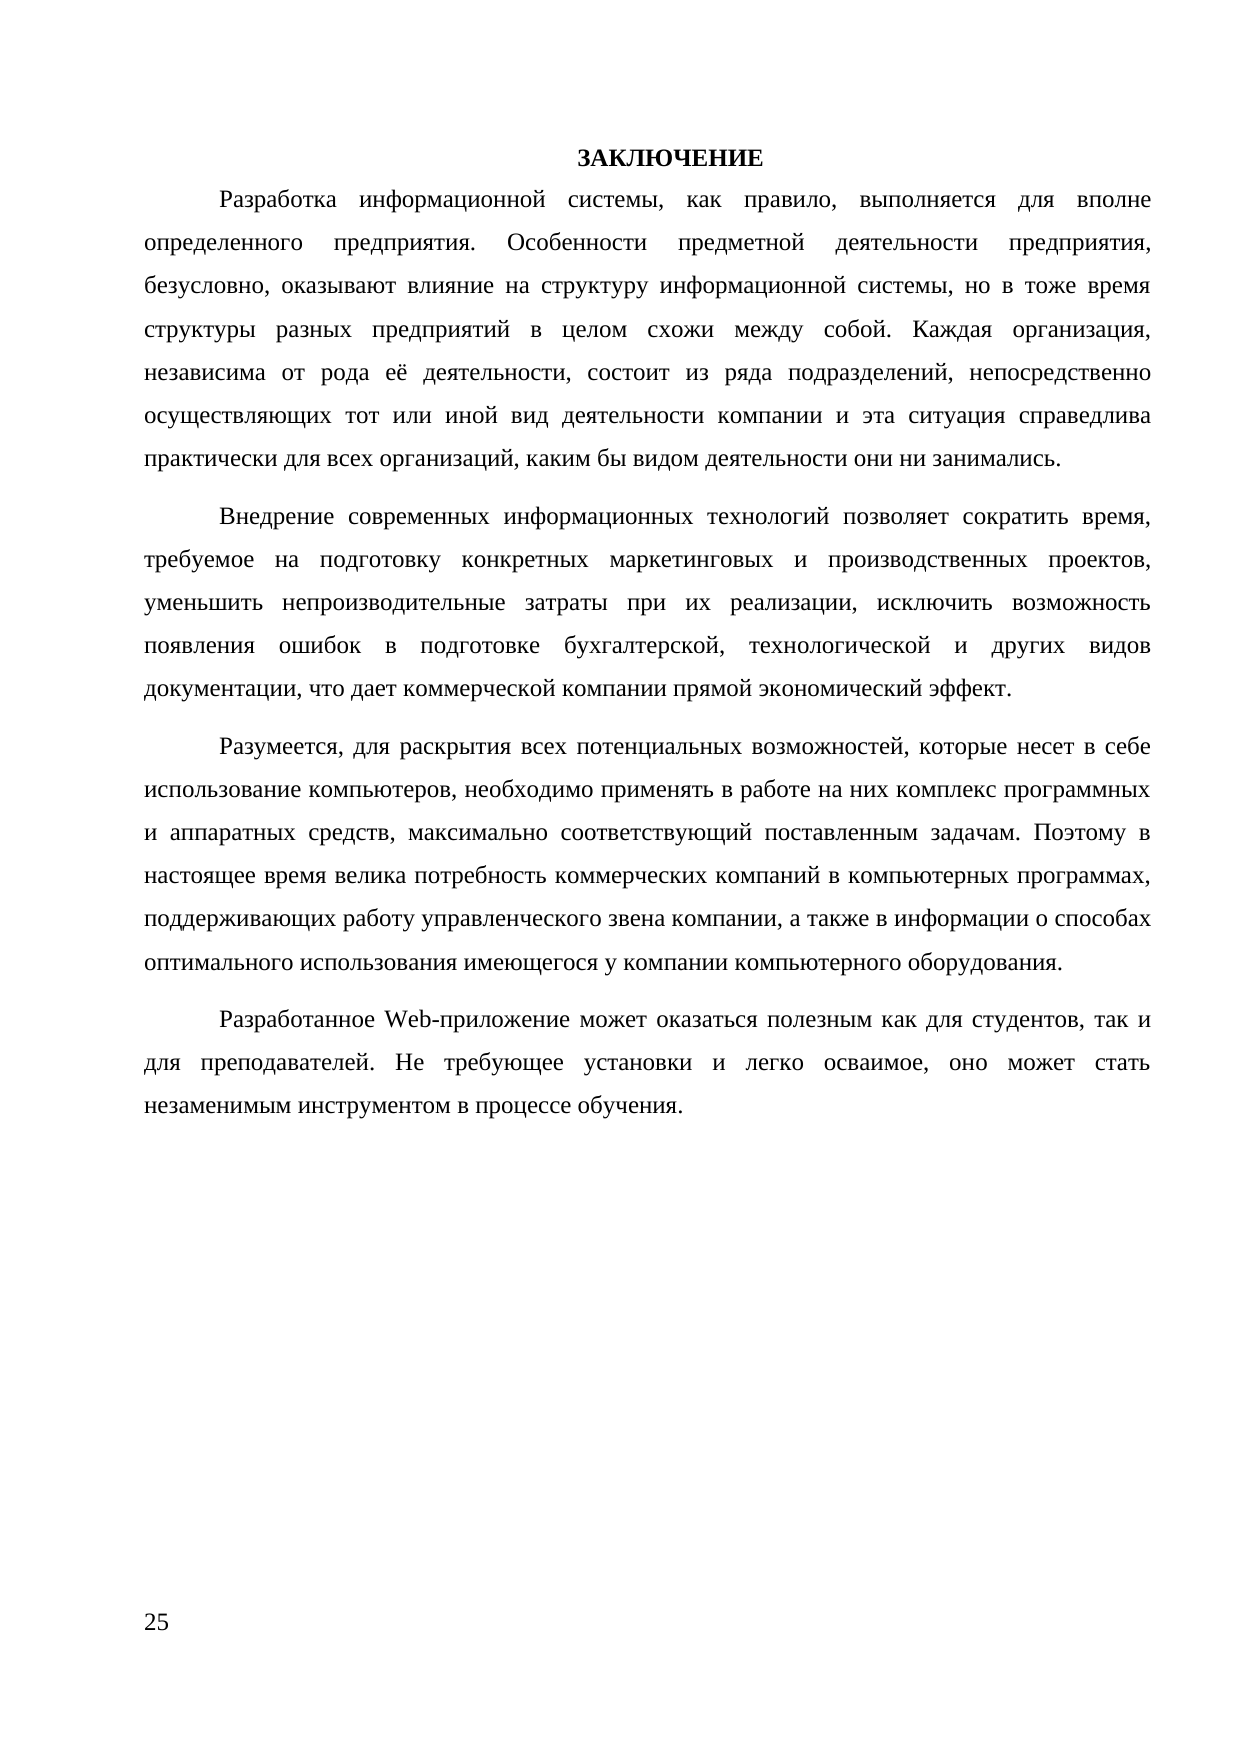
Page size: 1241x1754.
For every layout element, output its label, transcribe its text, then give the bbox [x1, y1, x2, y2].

text Разумеется, для раскрытия всех потенциальных возможностей, которые несет в себе использование компьютеров, необходимо применять в работе на них комплекс программных и аппаратных средств, максимально соответствующий поставленным задачам. Поэтому в настоящее время велика потребность коммерческих компаний в компьютерных программах, поддерживающих работу управленческого звена компании, а также в информации о способах оптимального использования имеющегося у компании компьютерного оборудования. [144, 731, 1152, 975]
subtitle ЗАКЛЮЧЕНИЕ [189, 143, 1152, 172]
text Внедрение современных информационных технологий позволяет сократить время, требуемое на подготовку конкретных маркетинговых и производственных проектов, уменьшить непроизводительные затраты при их реализации, исключить возможность появления ошибок в подготовке бухгалтерской, технологической и других видов документации, что дает коммерческой компании прямой экономический эффект. [144, 501, 1152, 702]
text Разработанное Web-приложение может оказаться полезным как для студентов, так и для преподавателей. Не требующее установки и легко осваимое, оно может стать незаменимым инструментом в процессе обучения. [144, 1004, 1152, 1119]
text Разработка информационной системы, как правило, выполняется для вполне определенного предприятия. Особенности предметной деятельности предприятия, безусловно, оказывают влияние на структуру информационной системы, но в тоже время структуры разных предприятий в целом схожи между собой. Каждая организация, независима от рода её деятельности, состоит из ряда подразделений, непосредственно осуществляющих тот или иной вид деятельности компании и эта ситуация справедлива практически для всех организаций, каким бы видом деятельности они ни занимались. [144, 184, 1152, 472]
